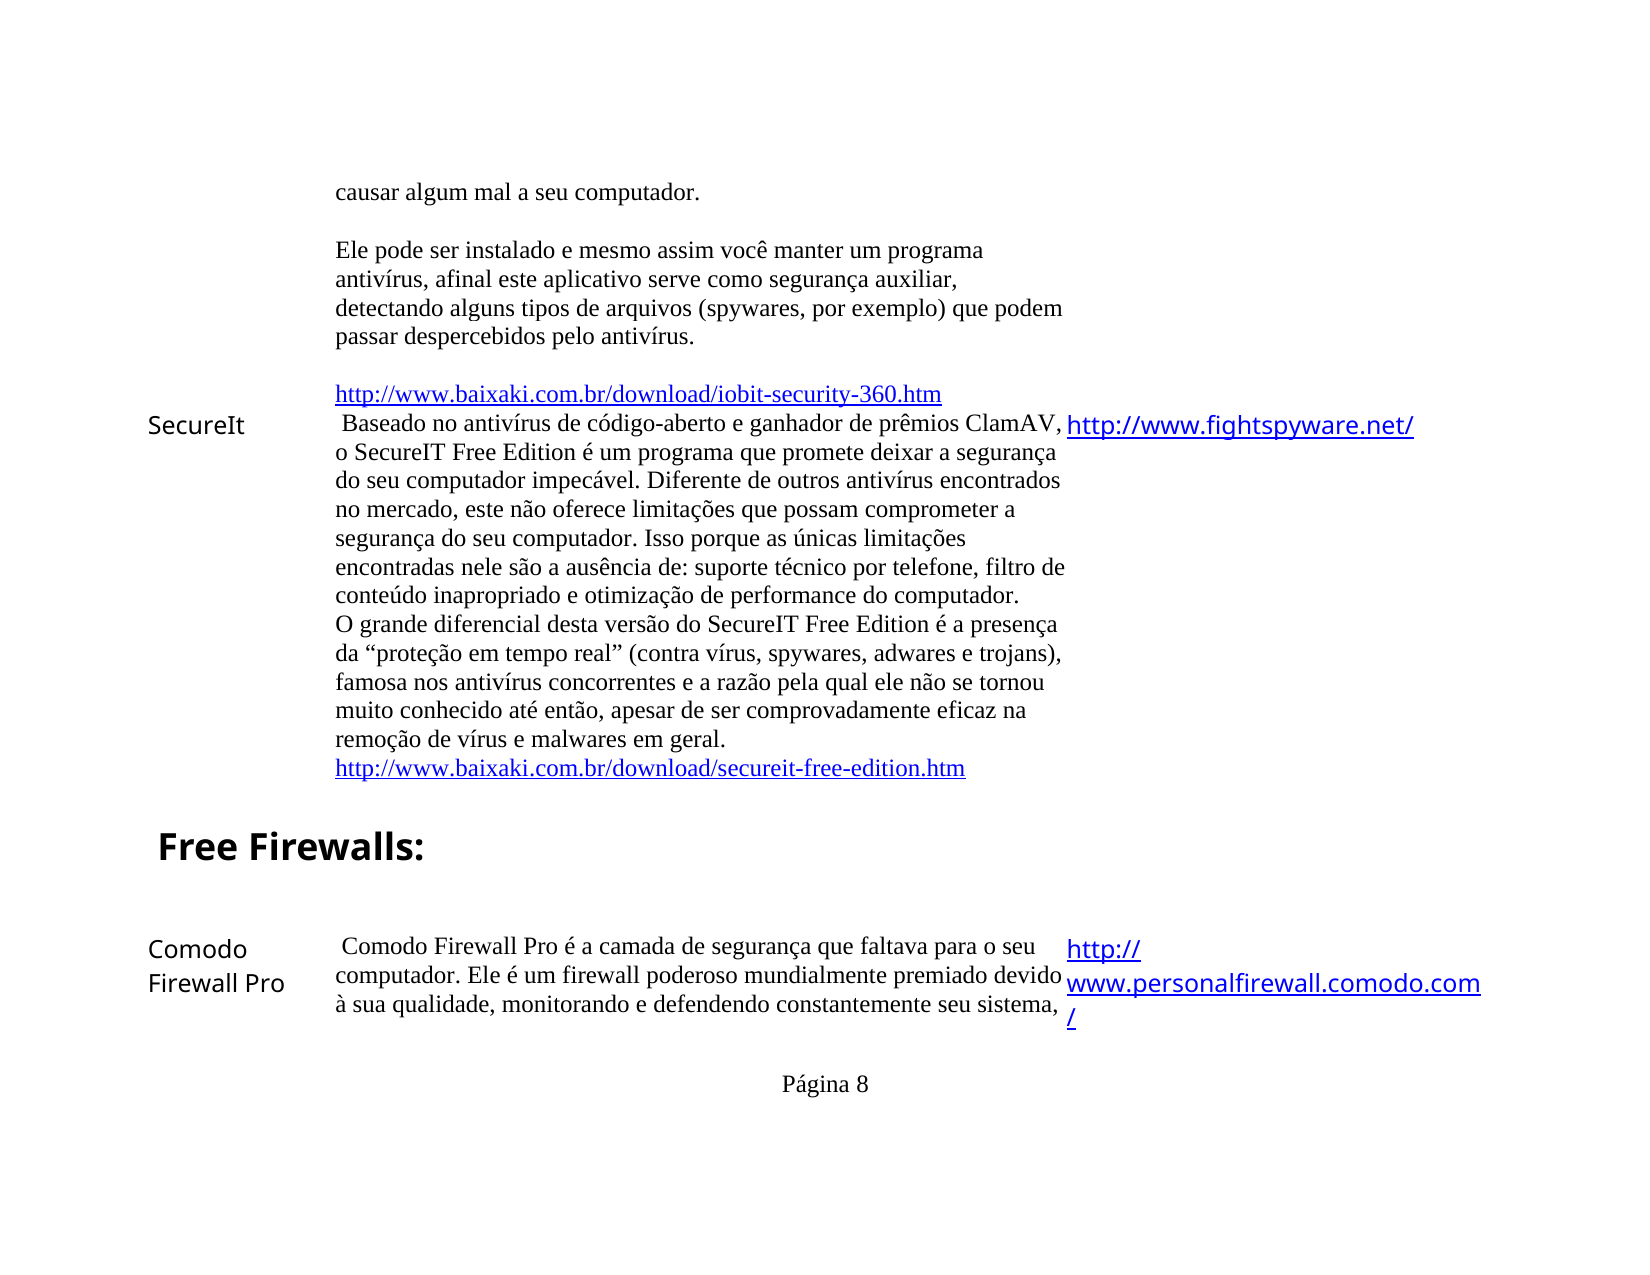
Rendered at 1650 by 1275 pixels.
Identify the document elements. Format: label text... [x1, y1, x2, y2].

table_cell SecureIt [148, 442, 335, 782]
table_cell IObit Security 360 [148, 177, 335, 408]
subtitle Free Firewalls: [425, 820, 1493, 871]
table_cell http://www.iobit.com/beta.html [1066, 177, 1479, 408]
table_header Comodo Firewall Pro [148, 1028, 335, 1033]
table_cell http://www.fightspyware.net/ [1066, 442, 1479, 782]
